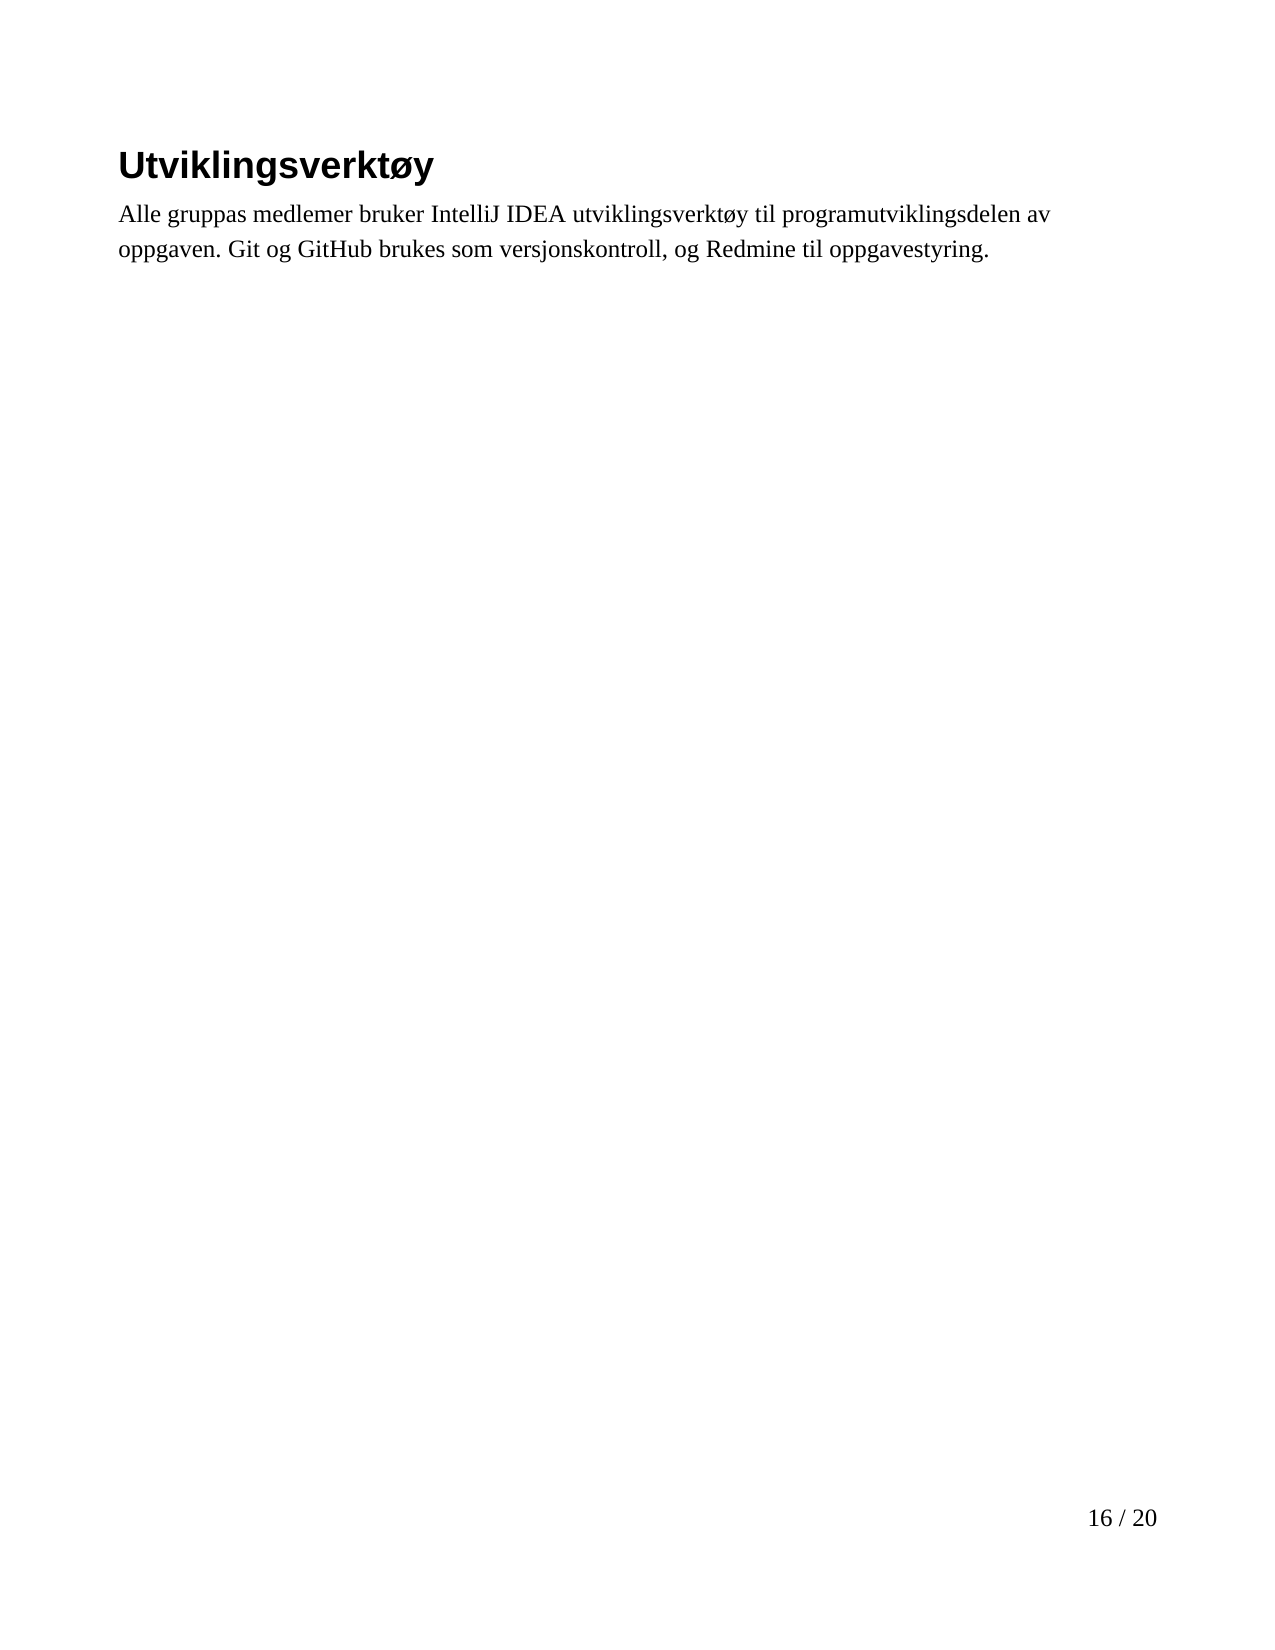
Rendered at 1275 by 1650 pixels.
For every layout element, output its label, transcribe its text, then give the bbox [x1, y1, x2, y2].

text Alle gruppas medlemer bruker IntelliJ IDEA utviklingsverktøy til programutviklingsdelen av oppgaven. Git og GitHub brukes som versjonskontroll, og Redmine til oppgavestyring. [118, 199, 1157, 262]
subtitle Utviklingsverktøy [118, 143, 1157, 187]
